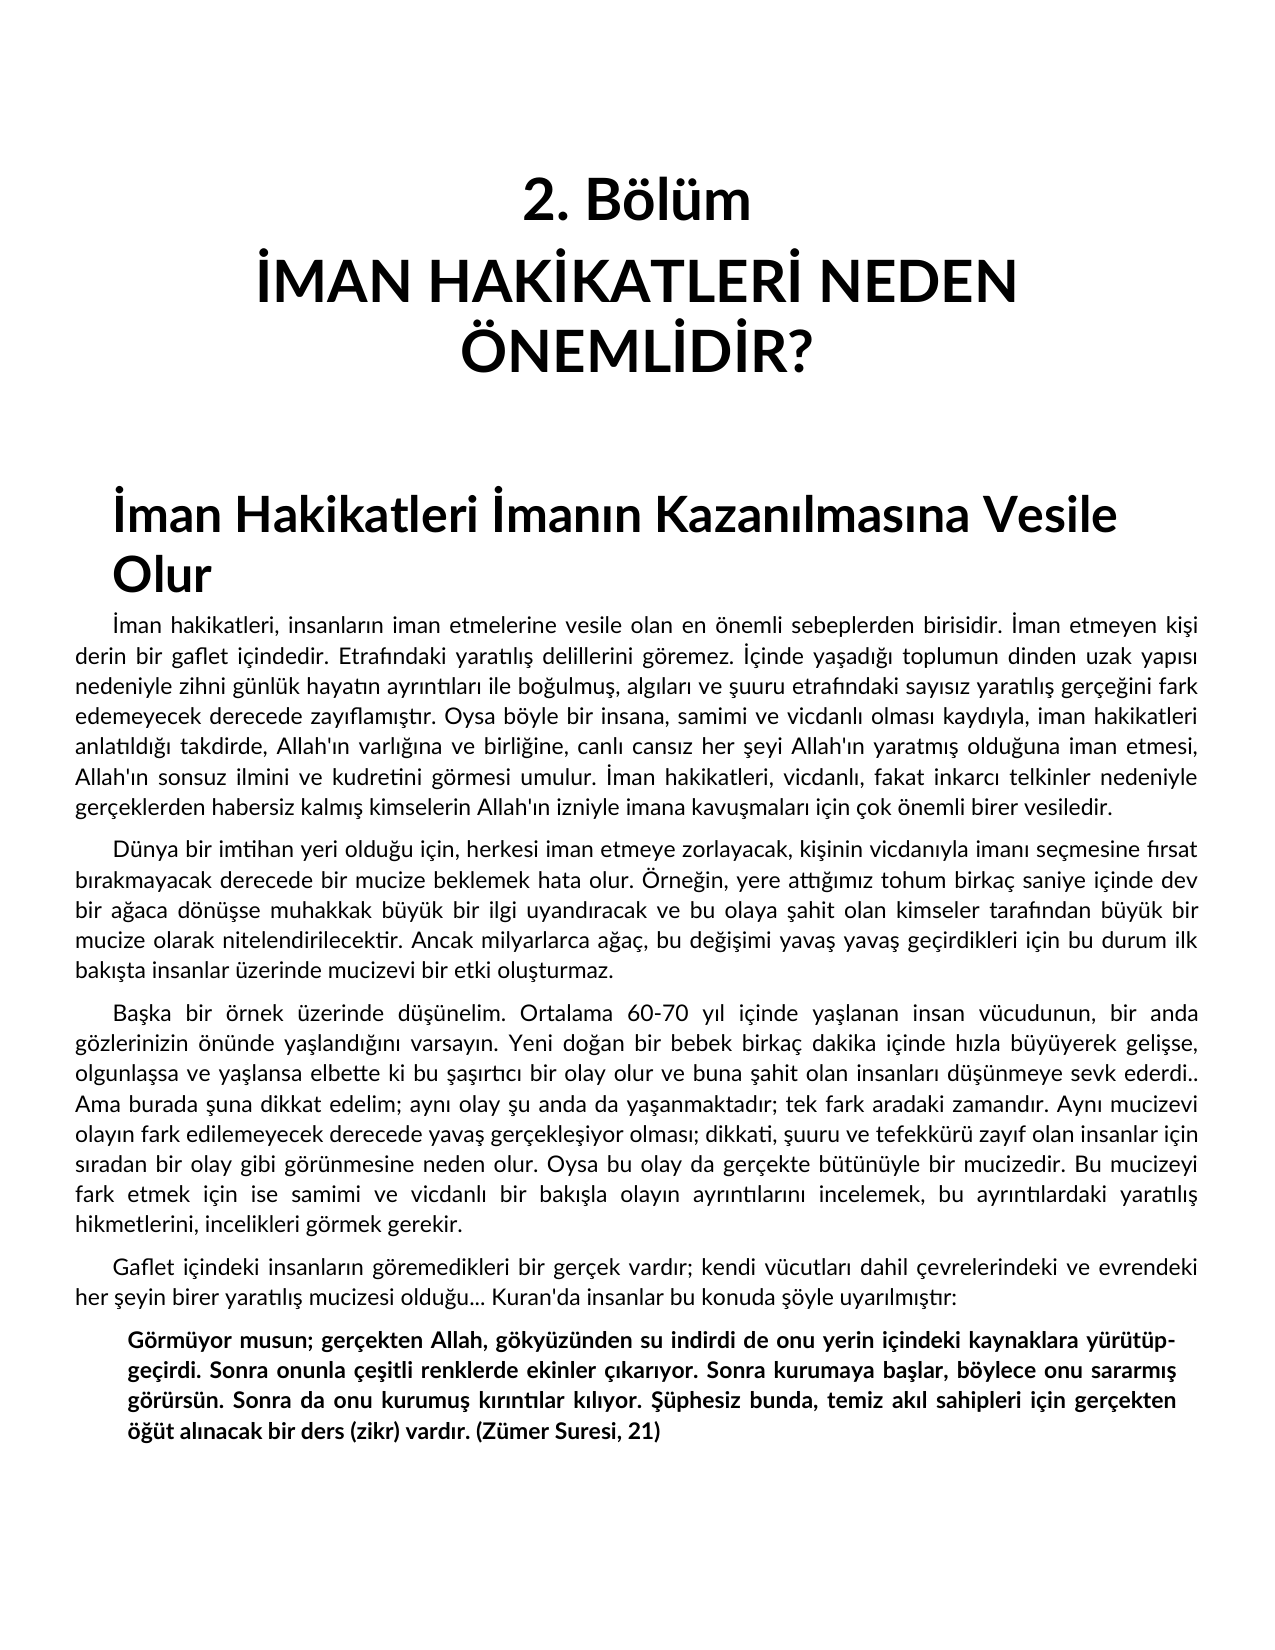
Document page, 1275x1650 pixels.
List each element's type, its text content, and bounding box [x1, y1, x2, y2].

subtitle İman Hakikatleri İmanın Kazanılmasına Vesile Olur [112, 483, 1200, 603]
subtitle 2. Bölüm [75, 162, 1200, 232]
subtitle İMAN HAKİKATLERİ NEDEN ÖNEMLİDİR? [75, 245, 1200, 385]
text Başka bir örnek üzerinde düşünelim. Ortalama 60-70 yıl içinde yaşlanan insan vücudunun, bir anda gözlerinizin önünde yaşlandığını varsayın. Yeni doğan bir bebek birkaç dakika içinde hızla büyüyerek gelişse, olgunlaşsa ve yaşlansa elbette ki bu şaşırtıcı bir olay olur ve buna şahit olan insanları düşünmeye sevk ederdi.. Ama burada şuna dikkat edelim; aynı olay şu anda da yaşanmaktadır; tek fark aradaki zamandır. Aynı mucizevi olayın fark edilemeyecek derecede yavaş gerçekleşiyor olması; dikkati, şuuru ve tefekkürü zayıf olan insanlar için sıradan bir olay gibi görünmesine neden olur. Oysa bu olay da gerçekte bütünüyle bir mucizedir. Bu mucizeyi fark etmek için ise samimi ve vicdanlı bir bakışla olayın ayrıntılarını incelemek, bu ayrıntılardaki yaratılış hikmetlerini, incelikleri görmek gerekir. [75, 999, 1200, 1238]
text İman hakikatleri, insanların iman etmelerine vesile olan en önemli sebeplerden birisidir. İman etmeyen kişi derin bir gaflet içindedir. Etrafındaki yaratılış delillerini göremez. İçinde yaşadığı toplumun dinden uzak yapısı nedeniyle zihni günlük hayatın ayrıntıları ile boğulmuş, algıları ve şuuru etrafındaki sayısız yaratılış gerçeğini fark edemeyecek derecede zayıflamıştır. Oysa böyle bir insana, samimi ve vicdanlı olması kaydıyla, iman hakikatleri anlatıldığı takdirde, Allah'ın varlığına ve birliğine, canlı cansız her şeyi Allah'ın yaratmış olduğuna iman etmesi, Allah'ın sonsuz ilmini ve kudretini görmesi umulur. İman hakikatleri, vicdanlı, fakat inkarcı telkinler nedeniyle gerçeklerden habersiz kalmış kimselerin Allah'ın izniyle imana kavuşmaları için çok önemli birer vesiledir. [75, 611, 1200, 820]
text Gaflet içindeki insanların göremedikleri bir gerçek vardır; kendi vücutları dahil çevrelerindeki ve evrendeki her şeyin birer yaratılış mucizesi olduğu... Kuran'da insanlar bu konuda şöyle uyarılmıştır: [75, 1253, 1200, 1311]
text Dünya bir imtihan yeri olduğu için, herkesi iman etmeye zorlayacak, kişinin vicdanıyla imanı seçmesine fırsat bırakmayacak derecede bir mucize beklemek hata olur. Örneğin, yere attığımız tohum birkaç saniye içinde dev bir ağaca dönüşse muhakkak büyük bir ilgi uyandıracak ve bu olaya şahit olan kimseler tarafından büyük bir mucize olarak nitelendirilecektir. Ancak milyarlarca ağaç, bu değişimi yavaş yavaş geçirdikleri için bu durum ilk bakışta insanlar üzerinde mucizevi bir etki oluşturmaz. [75, 835, 1200, 983]
text Görmüyor musun; gerçekten Allah, gökyüzünden su indirdi de onu yerin içindeki kaynaklara yürütüp-geçirdi. Sonra onunla çeşitli renklerde ekinler çıkarıyor. Sonra kurumaya başlar, böylece onu sararmış görürsün. Sonra da onu kurumuş kırıntılar kılıyor. Şüphesiz bunda, temiz akıl sahipleri için gerçekten öğüt alınacak bir ders (zikr) vardır. (Zümer Suresi, 21) [127, 1326, 1177, 1444]
